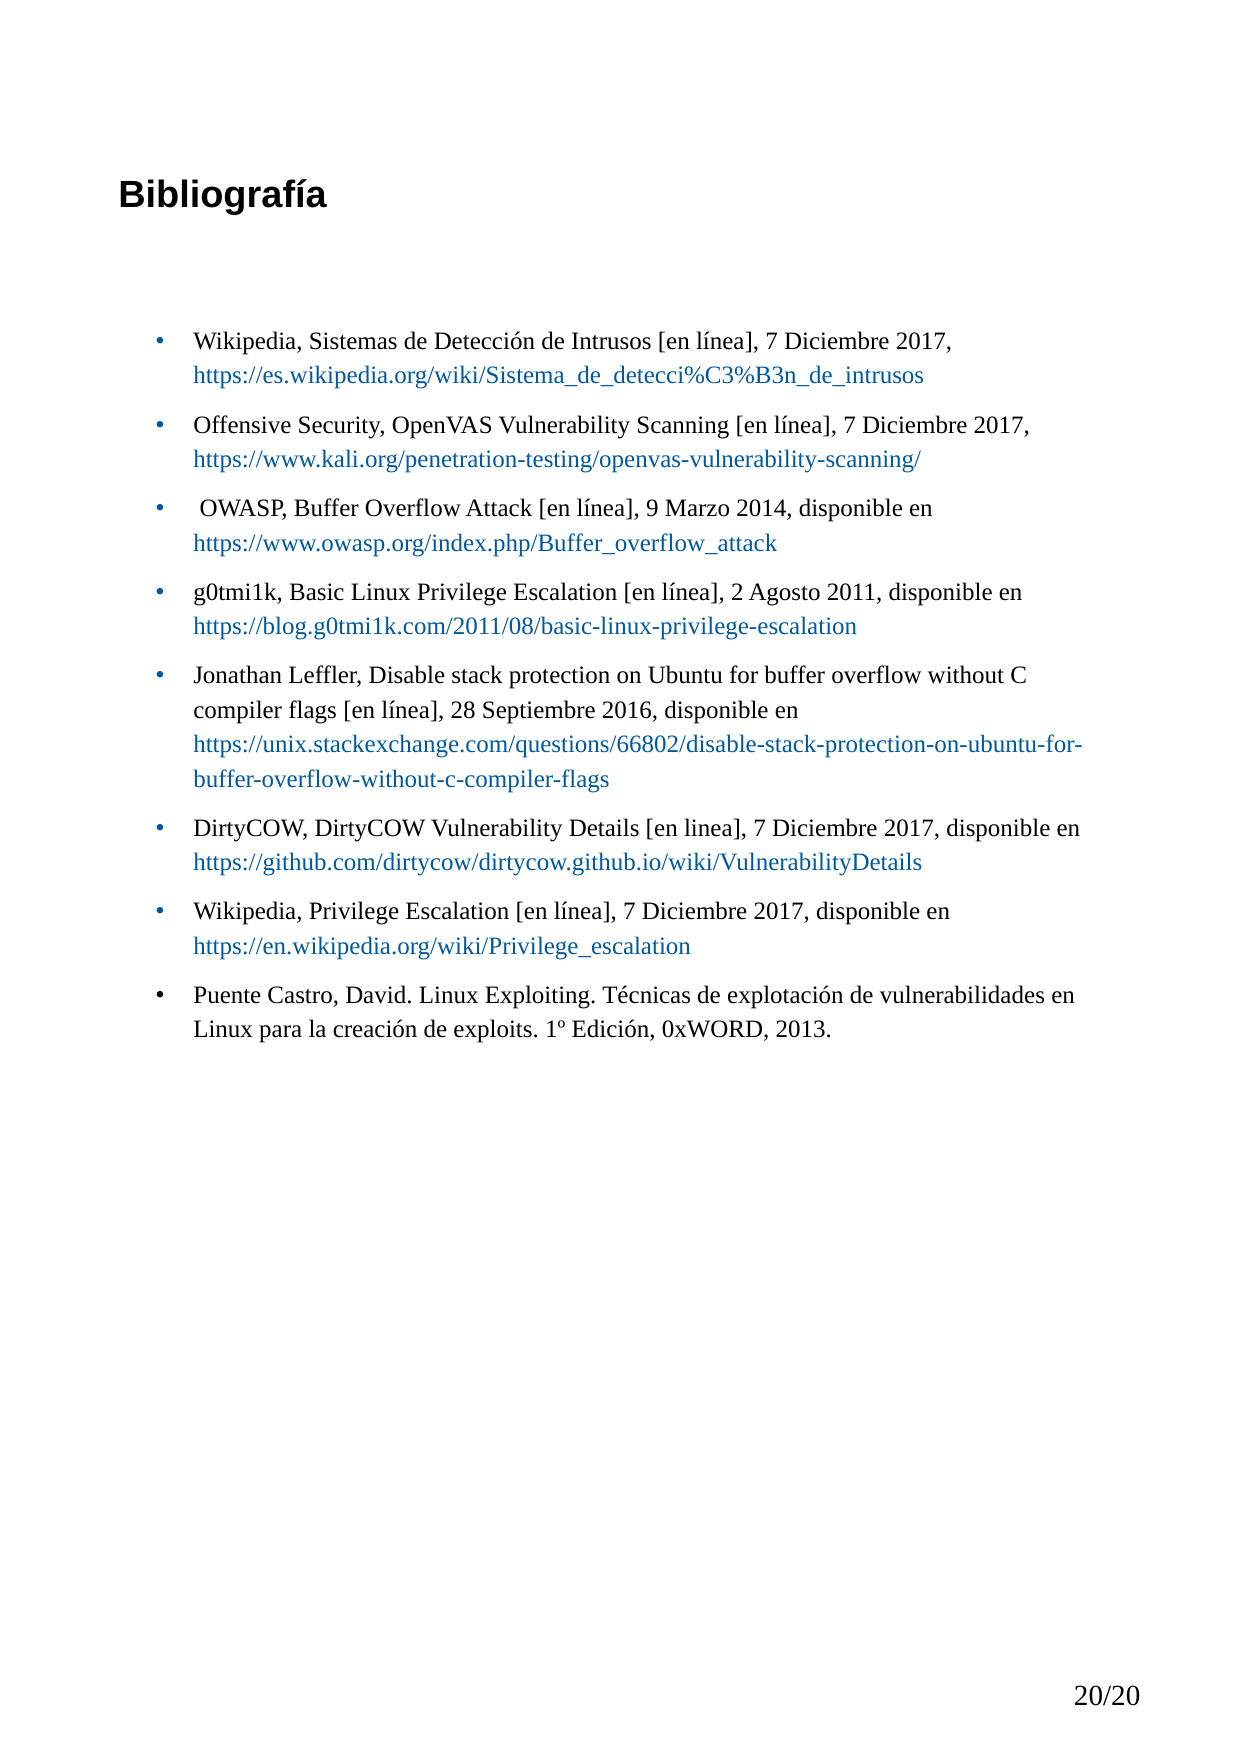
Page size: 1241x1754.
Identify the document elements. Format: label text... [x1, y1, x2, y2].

list Wikipedia, Privilege Escalation [en línea], 7 Diciembre 2017, disponible en https://en.wikipedia.org/wiki/Privilege_escalation [156, 896, 1122, 959]
list Jonathan Leffler, Disable stack protection on Ubuntu for buffer overflow without C compiler flags [en línea], 28 Septiembre 2016, disponible en https://unix.stackexchange.com/questions/66802/disable-stack-protection-on-ubuntu-for-buffer-overflow-without-c-compiler-flags [156, 660, 1122, 792]
list Offensive Security, OpenVAS Vulnerability Scanning [en línea], 7 Diciembre 2017, https://www.kali.org/penetration-testing/openvas-vulnerability-scanning/ [156, 410, 1122, 473]
list DirtyCOW, DirtyCOW Vulnerability Details [en linea], 7 Diciembre 2017, disponible en https://github.com/dirtycow/dirtycow.github.io/wiki/VulnerabilityDetails [156, 813, 1122, 876]
list OWASP, Buffer Overflow Attack [en línea], 9 Marzo 2014, disponible en https://www.owasp.org/index.php/Buffer_overflow_attack [156, 493, 1122, 556]
subtitle Bibliografía [118, 172, 1122, 216]
list g0tmi1k, Basic Linux Privilege Escalation [en línea], 2 Agosto 2011, disponible en https://blog.g0tmi1k.com/2011/08/basic-linux-privilege-escalation [156, 577, 1122, 640]
list Puente Castro, David. Linux Exploiting. Técnicas de explotación de vulnerabilidades en Linux para la creación de exploits. 1º Edición, 0xWORD, 2013. [156, 980, 1122, 1043]
list Wikipedia, Sistemas de Detección de Intrusos [en línea], 7 Diciembre 2017, https://es.wikipedia.org/wiki/Sistema_de_detecci%C3%B3n_de_intrusos [156, 326, 1122, 389]
